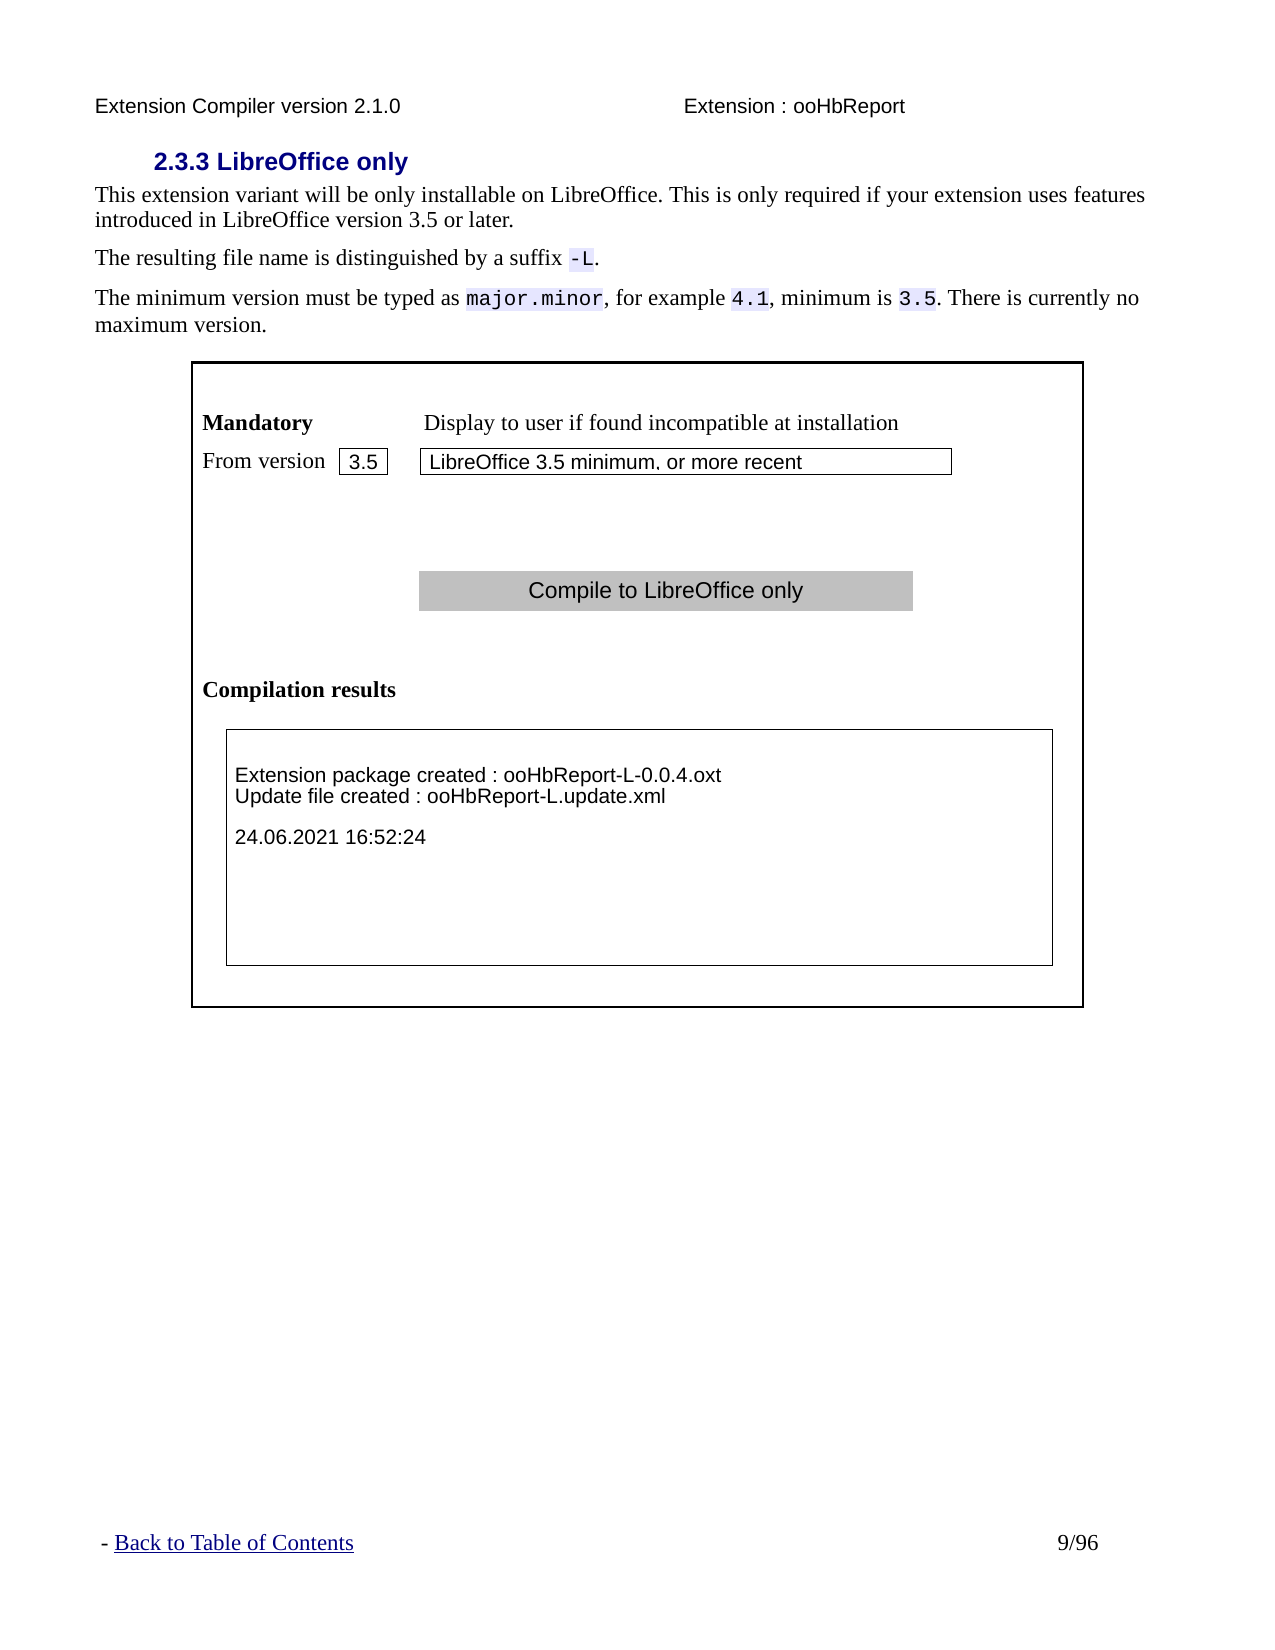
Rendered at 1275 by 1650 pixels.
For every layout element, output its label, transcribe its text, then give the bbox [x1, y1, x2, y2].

text Mandatory Display to user if found incompatible at installation [202, 410, 1073, 436]
text [388, 448, 420, 474]
text [952, 448, 1073, 474]
text Compilation results [202, 676, 1073, 702]
text From version [202, 448, 339, 474]
text The minimum version must be typed as major.minor, for example 4.1, minimum is 3.5. There is currently no maximum version. [94, 284, 1181, 337]
text This extension variant will be only installable on LibreOffice. This is only required if your extension uses features introduced in LibreOffice version 3.5 or later. [94, 181, 1181, 232]
subtitle LibreOffice only [153, 147, 1181, 176]
text The resulting file name is distinguished by a suffix -L. [94, 245, 1181, 272]
